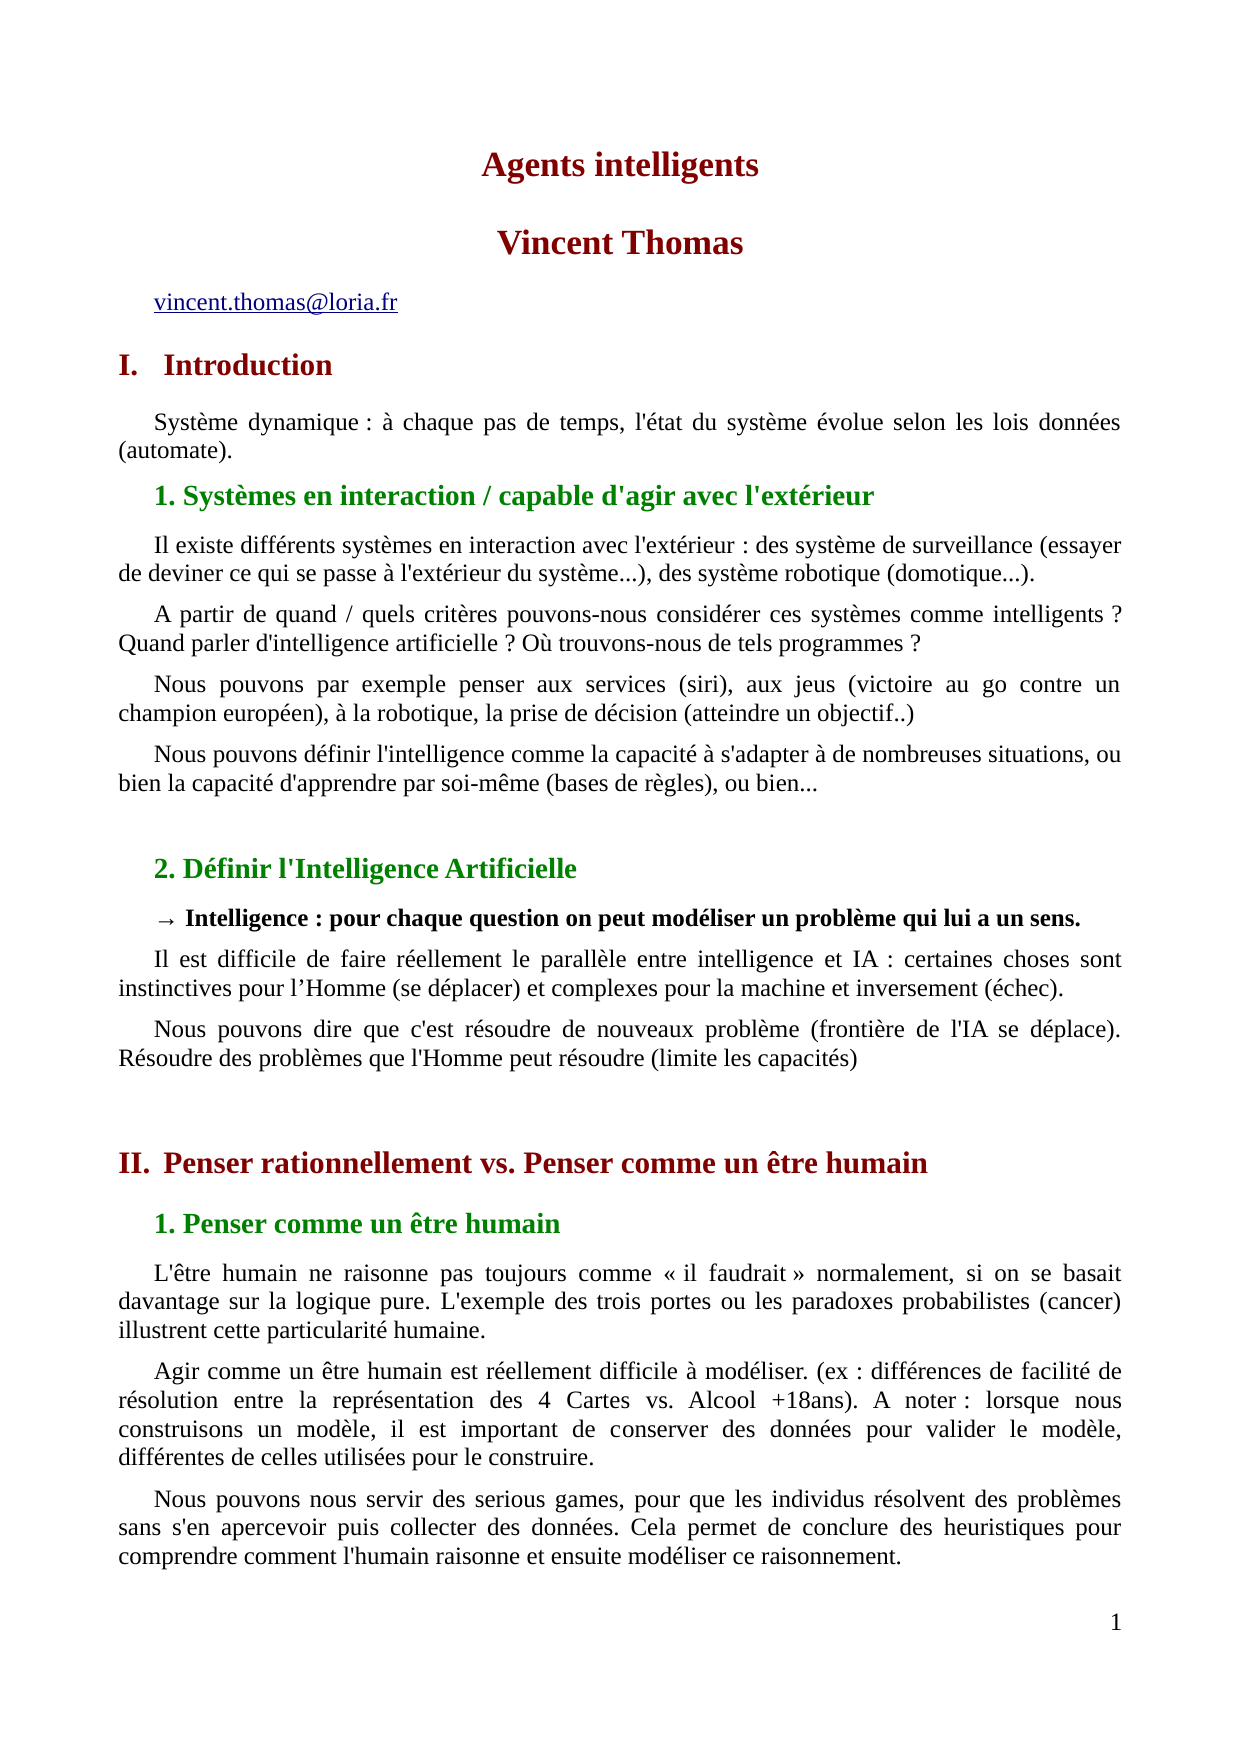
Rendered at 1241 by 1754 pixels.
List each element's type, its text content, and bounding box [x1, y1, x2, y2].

text Nous pouvons dire que c'est résoudre de nouveaux problème (frontière de l'IA se déplace). Résoudre des problèmes que l'Homme peut résoudre (limite les capacités) [118, 1014, 1122, 1072]
text Agir comme un être humain est réellement difficile à modéliser. (ex : différences de facilité de résolution entre la représentation des 4 Cartes vs. Alcool +18ans). A noter : lorsque nous construisons un modèle, il est important de conserver des données pour valider le modèle, différentes de celles utilisées pour le construire. [118, 1356, 1122, 1471]
subtitle Penser rationnellement vs. Penser comme un être humain [118, 1144, 1122, 1180]
subtitle Introduction [118, 347, 1122, 383]
subtitle Systèmes en interaction / capable d'agir avec l'extérieur [151, 478, 1122, 511]
subtitle Penser comme un être humain [151, 1206, 1122, 1239]
subtitle Vincent Thomas [118, 221, 1122, 262]
subtitle Définir l'Intelligence Artificielle [151, 852, 1122, 885]
text Nous pouvons par exemple penser aux services (siri), aux jeus (victoire au go contre un champion européen), à la robotique, la prise de décision (atteindre un objectif..) [118, 669, 1122, 727]
text → Intelligence : pour chaque question on peut modéliser un problème qui lui a un sens. [118, 903, 1122, 932]
text Il existe différents systèmes en interaction avec l'extérieur : des système de surveillance (essayer de deviner ce qui se passe à l'extérieur du système...), des système robotique (domotique...). [118, 530, 1122, 587]
text vincent.thomas@loria.fr [118, 287, 1122, 315]
text Il est difficile de faire réellement le parallèle entre intelligence et IA : certaines choses sont instinctives pour l’Homme (se déplacer) et complexes pour la machine et inversement (échec). [118, 944, 1122, 1002]
subtitle Agents intelligents [118, 143, 1122, 184]
text Nous pouvons définir l'intelligence comme la capacité à s'adapter à de nombreuses situations, ou bien la capacité d'apprendre par soi-même (bases de règles), ou bien... [118, 739, 1122, 797]
text A partir de quand / quels critères pouvons-nous considérer ces systèmes comme intelligents ? Quand parler d'intelligence artificielle ? Où trouvons-nous de tels programmes ? [118, 599, 1122, 657]
text Nous pouvons nous servir des serious games, pour que les individus résolvent des problèmes sans s'en apercevoir puis collecter des données. Cela permet de conclure des heuristiques pour comprendre comment l'humain raisonne et ensuite modéliser ce raisonnement. [118, 1484, 1122, 1570]
text Système dynamique : à chaque pas de temps, l'état du système évolue selon les lois données (automate). [118, 407, 1122, 464]
text L'être humain ne raisonne pas toujours comme « il faudrait » normalement, si on se basait davantage sur la logique pure. L'exemple des trois portes ou les paradoxes probabilistes (cancer) illustrent cette particularité humaine. [118, 1258, 1122, 1344]
